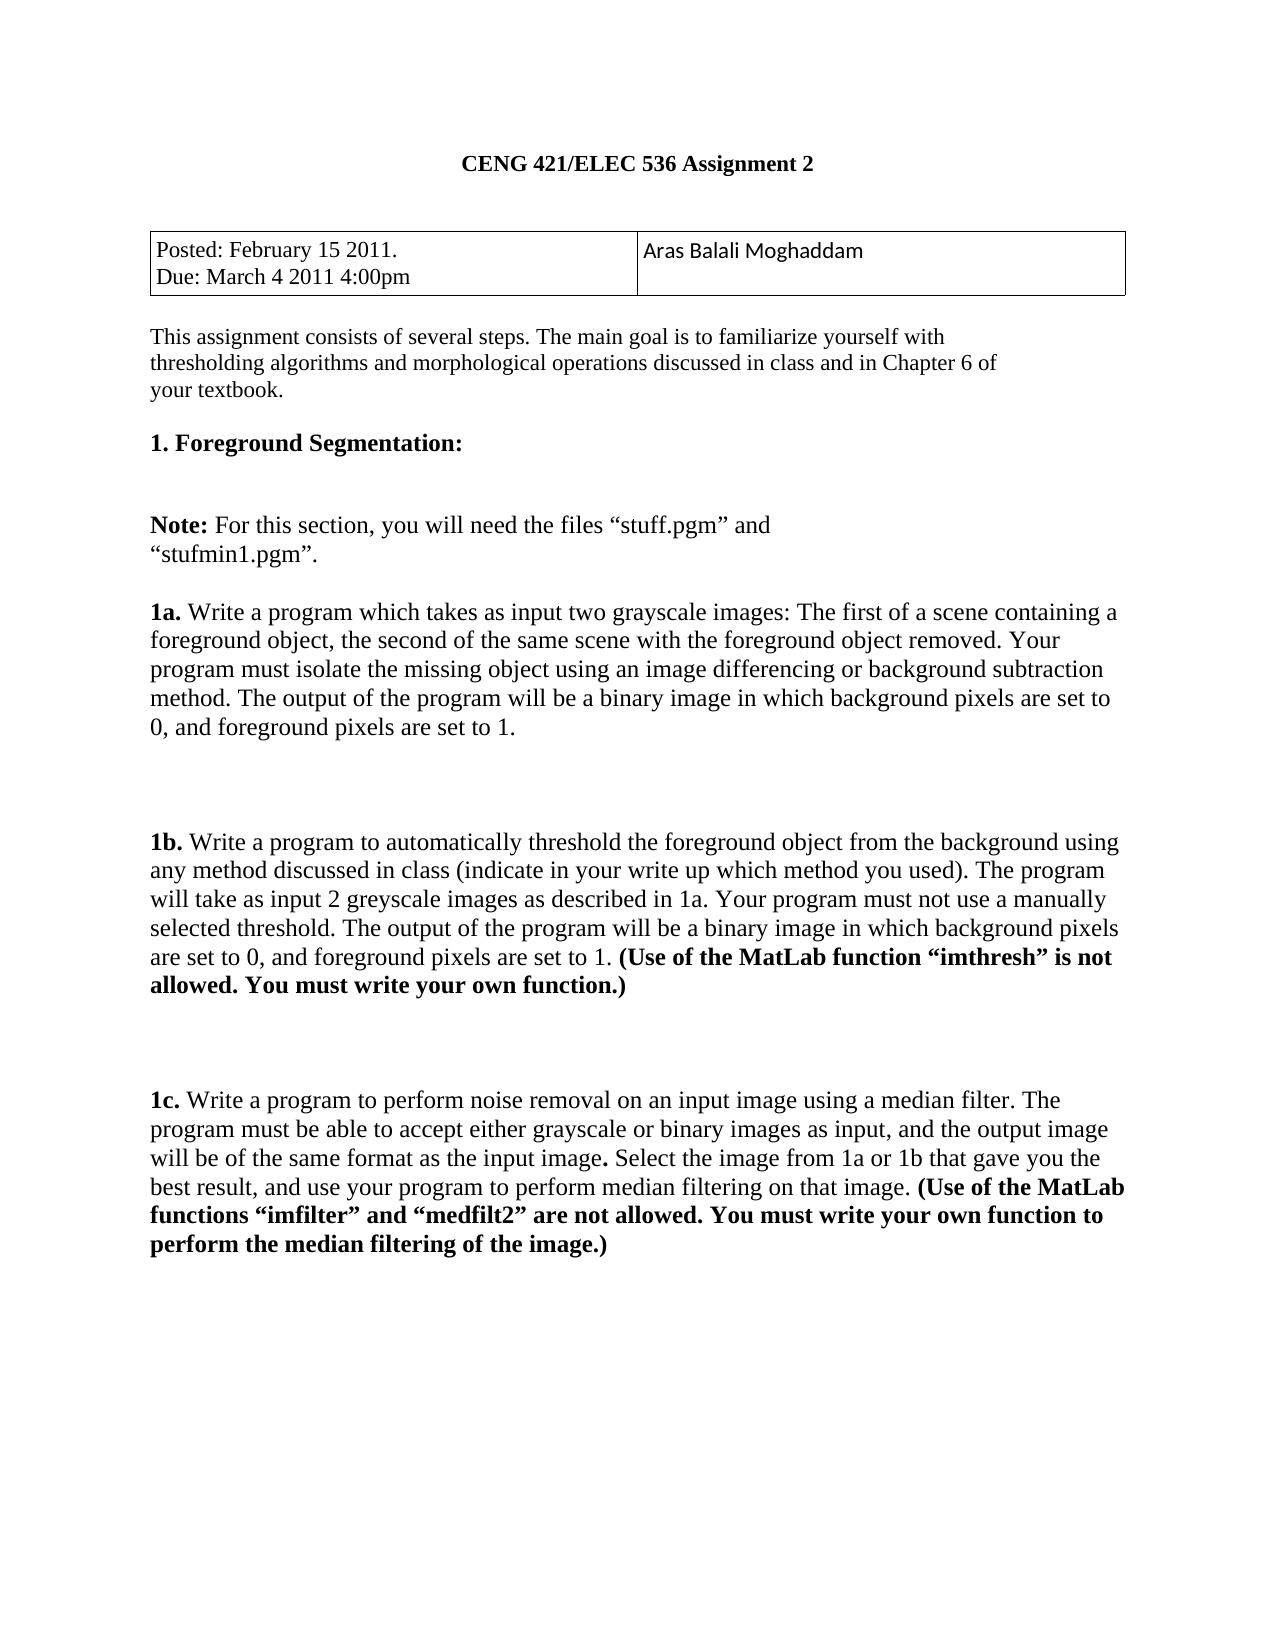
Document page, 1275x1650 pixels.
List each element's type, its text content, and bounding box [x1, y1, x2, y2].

text thresholding algorithms and morphological operations discussed in class and in Chapter 6 of [150, 349, 1125, 376]
text your textbook. [150, 376, 1125, 402]
text “stufmin1.pgm”. [150, 539, 1125, 568]
text This assignment consists of several steps. The main goal is to familiarize yourself with [150, 323, 1125, 349]
text 1b. Write a program to automatically threshold the foreground object from the background using any method discussed in class (indicate in your write up which method you used). The program will take as input 2 greyscale images as described in 1a. Your program must not use a manually selected threshold. The output of the program will be a binary image in which background pixels are set to 0, and foreground pixels are set to 1. (Use of the MatLab function “imthresh” is not allowed. You must write your own function.) [150, 827, 1125, 999]
text 1c. Write a program to perform noise removal on an input image using a median filter. The program must be able to accept either grayscale or binary images as input, and the output image will be of the same format as the input image. Select the image from 1a or 1b that gave you the best result, and use your program to perform median filtering on that image. (Use of the MatLab functions “imfilter” and “medfilt2” are not allowed. You must write your own function to perform the median filtering of the image.) [150, 1085, 1125, 1258]
text Note: For this section, you will need the files “stuff.pgm” and [150, 510, 1125, 539]
table_header Posted: February 15 2011. Due: March 4 2011 4:00pm [151, 232, 637, 295]
text CENG 421/ELEC 536 Assignment 2 [150, 150, 1125, 176]
text 1a. Write a program which takes as input two grayscale images: The first of a scene containing a foreground object, the second of the same scene with the foreground object removed. Your program must isolate the missing object using an image differencing or background subtraction method. The output of the program will be a binary image in which background pixels are set to 0, and foreground pixels are set to 1. [150, 597, 1125, 740]
table_header Aras Balali Moghaddam [638, 232, 1125, 295]
text 1. Foreground Segmentation: [150, 428, 1125, 457]
